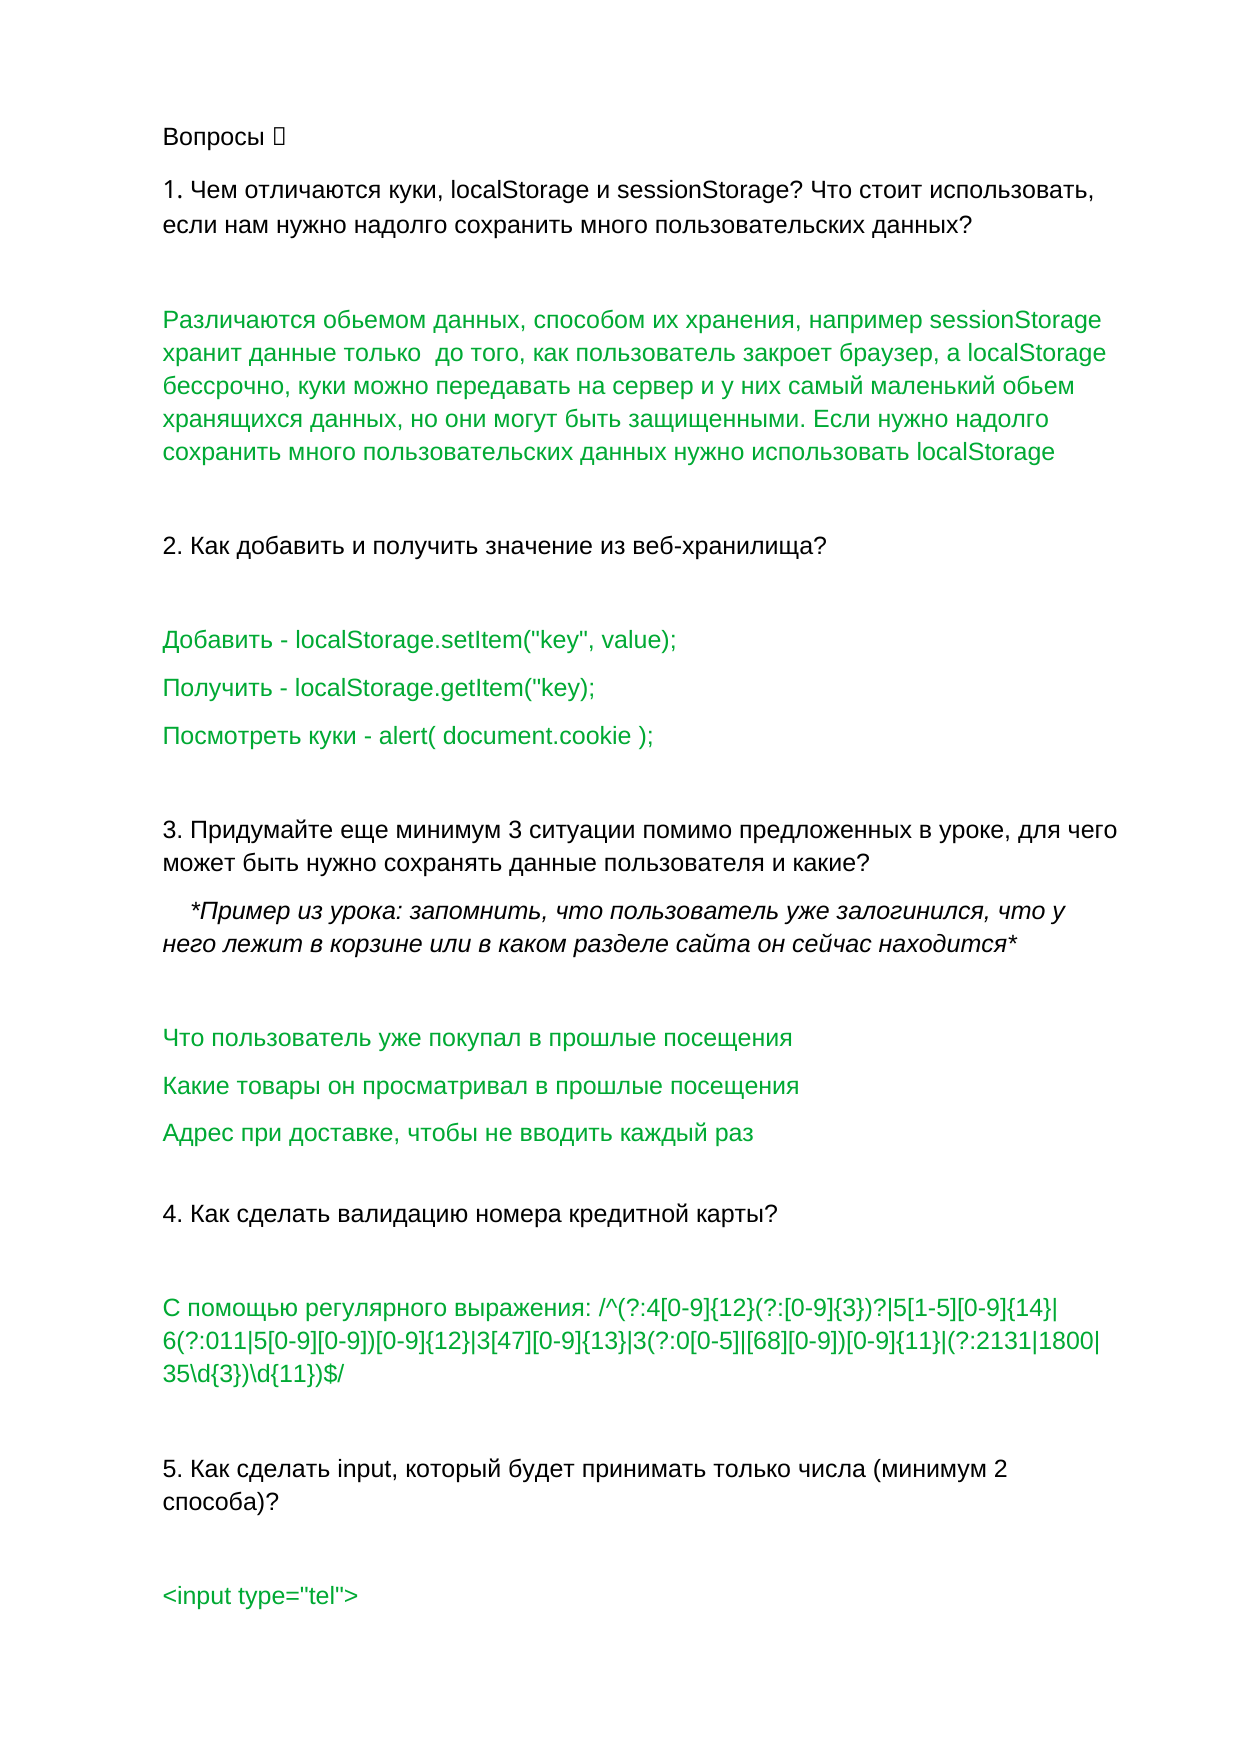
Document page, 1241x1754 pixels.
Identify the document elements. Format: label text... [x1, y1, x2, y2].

text Различаются обьемом данных, способом их хранения, например sessionStorage хранит данные только до того, как пользователь закроет браузер, а localStorage бессрочно, куки можно передавать на сервер и у них самый маленький обьем хранящихся данных, но они могут быть защищенными. Если нужно надолго сохранить много пользовательских данных нужно использовать localStorage [162, 304, 1122, 465]
text 1. Чем отличаются куки, localStorage и sessionStorage? Что стоит использовать, если нам нужно надолго сохранить много пользовательских данных? [162, 172, 1122, 239]
text 2. Как добавить и получить значение из веб-хранилища? [162, 531, 1122, 560]
text <input type="tel"> [162, 1581, 1122, 1610]
text С помощью регулярного выражения: /^(?:4[0-9]{12}(?:[0-9]{3})?|5[1-5][0-9]{14}|6(?:011|5[0-9][0-9])[0-9]{12}|3[47][0-9]{13}|3(?:0[0-5]|[68][0-9])[0-9]{11}|(?:2131|1800|35\d{3})\d{11})$/ [162, 1293, 1122, 1388]
text Добавить - localStorage.setItem("key", value); [162, 625, 1122, 654]
text Что пользователь уже покупал в прошлые посещения [162, 1023, 1122, 1052]
text 5. Как сделать input, который будет принимать только числа (минимум 2 способа)? [162, 1454, 1122, 1515]
text Вопросы 💎 [162, 118, 1122, 152]
text 4. Как сделать валидацию номера кредитной карты? [162, 1199, 1122, 1228]
text *Пример из урока: запомнить, что пользователь уже залогинился, что у него лежит в корзине или в каком разделе сайта он сейчас находится* [162, 896, 1122, 957]
text Посмотреть куки - alert( document.cookie ); [162, 721, 1122, 749]
text Получить - localStorage.getItem("key); [162, 673, 1122, 702]
text Какие товары он просматривал в прошлые посещения [162, 1071, 1122, 1099]
text 3. Придумайте еще минимум 3 ситуации помимо предложенных в уроке, для чего может быть нужно сохранять данные пользователя и какие? [162, 815, 1122, 877]
text Адрес при доставке, чтобы не вводить каждый раз [162, 1118, 1122, 1180]
